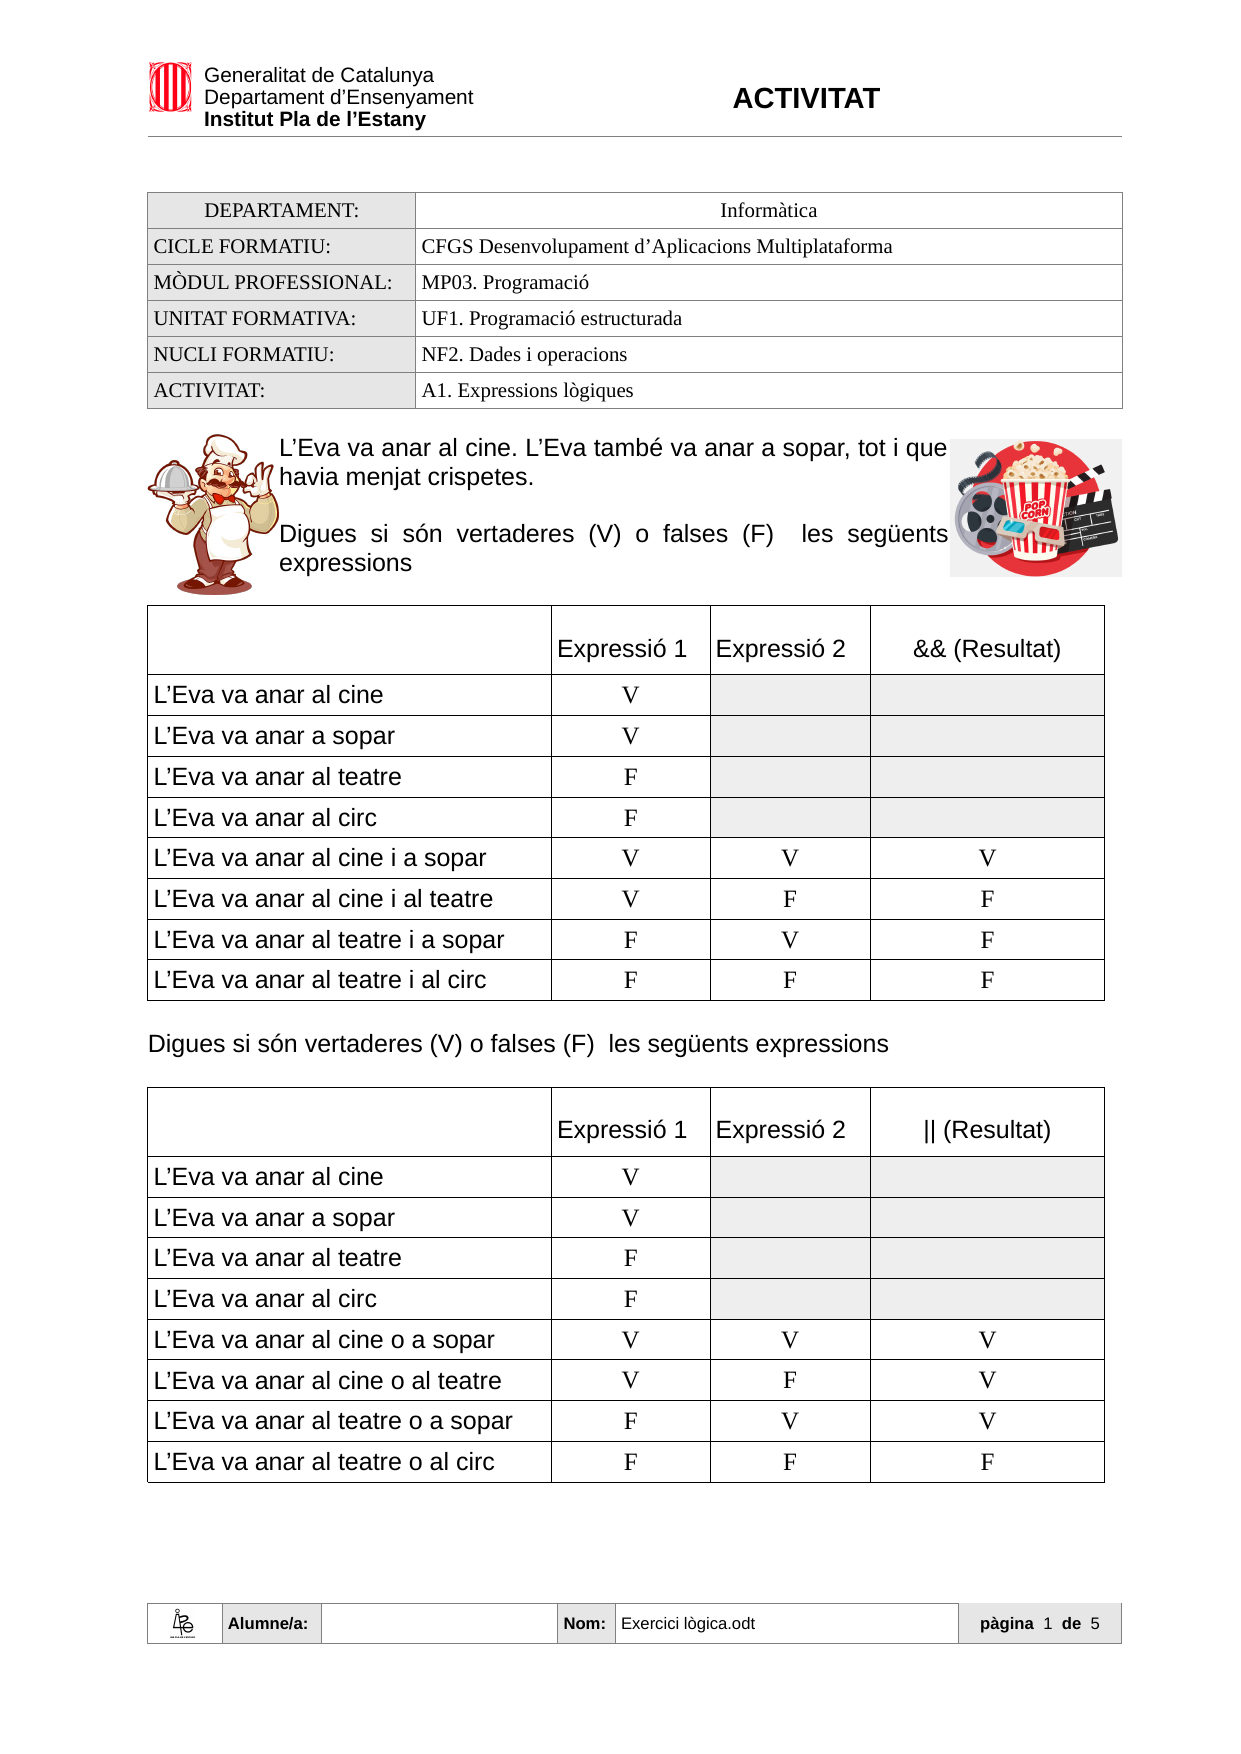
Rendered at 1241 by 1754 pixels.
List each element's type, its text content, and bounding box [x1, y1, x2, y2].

table_cell L’Eva va anar al teatre [148, 757, 551, 796]
table_cell V [871, 1320, 1104, 1359]
table_cell F [871, 1442, 1104, 1482]
table_cell ACTIVITAT: [148, 373, 415, 408]
table_cell [871, 798, 1104, 837]
table_cell L’Eva va anar a sopar [148, 716, 551, 756]
table_cell V [711, 920, 870, 959]
table_cell F [552, 757, 710, 796]
table_cell F [552, 1238, 710, 1278]
table_cell [711, 675, 870, 715]
table_cell [711, 1238, 870, 1278]
table_cell V [552, 716, 710, 756]
table_cell [871, 1279, 1104, 1319]
table_cell V [552, 1360, 710, 1400]
table_cell L’Eva va anar al circ [148, 798, 551, 837]
table_cell [871, 716, 1104, 756]
table_cell L’Eva va anar al circ [148, 1279, 551, 1319]
table_cell MÒDUL PROFESSIONAL: [148, 265, 415, 300]
table_cell F [552, 1442, 710, 1482]
table_cell V [711, 1320, 870, 1359]
table_cell L’Eva va anar al teatre i a sopar [148, 920, 551, 959]
table_cell F [552, 960, 710, 1000]
table_header DEPARTAMENT: [148, 193, 415, 228]
table_cell L’Eva va anar al cine [148, 675, 551, 715]
table_cell F [711, 960, 870, 1000]
table_cell [711, 716, 870, 756]
table_cell F [871, 960, 1104, 1000]
table_cell UF1. Programació estructurada [416, 301, 1122, 336]
table_cell L’Eva va anar al teatre o al circ [148, 1442, 551, 1482]
table_header || (Resultat) [871, 1088, 1104, 1156]
table_cell F [552, 1401, 710, 1441]
table_cell A1. Expressions lògiques [416, 373, 1122, 408]
table_cell V [552, 1157, 710, 1196]
table_header Expressió 1 [552, 606, 710, 674]
table_cell L’Eva va anar al cine [148, 1157, 551, 1196]
text Digues si són vertaderes (V) o falses (F) les següents expressions [233, 519, 949, 576]
table_header && (Resultat) [871, 606, 1104, 674]
table_cell F [711, 1442, 870, 1482]
table_cell F [871, 920, 1104, 959]
table_cell [711, 1198, 870, 1237]
table_cell [711, 757, 870, 796]
table_cell NF2. Dades i operacions [416, 337, 1122, 372]
table_cell V [711, 1401, 870, 1441]
table_cell V [552, 675, 710, 715]
table_cell V [552, 879, 710, 918]
table_cell [711, 798, 870, 837]
table_cell L’Eva va anar al teatre i al circ [148, 960, 551, 1000]
table_header [148, 606, 551, 674]
table_cell V [871, 1360, 1104, 1400]
table_cell L’Eva va anar al teatre [148, 1238, 551, 1278]
text [148, 519, 201, 576]
table_cell F [711, 1360, 870, 1400]
table_cell [871, 1238, 1104, 1278]
table_cell F [552, 798, 710, 837]
table_cell L’Eva va anar al cine i al teatre [148, 879, 551, 918]
table_header Expressió 1 [552, 1088, 710, 1156]
table_cell [711, 1279, 870, 1319]
table_cell F [871, 879, 1104, 918]
text L’Eva va anar al cine. L’Eva també va anar a sopar, tot i que havia menjat crispetes. [148, 433, 1122, 490]
table_cell V [711, 838, 870, 878]
table_cell CFGS Desenvolupament d’Aplicacions Multiplataforma [416, 229, 1122, 264]
table_cell MP03. Programació [416, 265, 1122, 300]
table_cell V [552, 1320, 710, 1359]
table_header Expressió 2 [711, 606, 870, 674]
table_cell CICLE FORMATIU: [148, 229, 415, 264]
table_cell NUCLI FORMATIU: [148, 337, 415, 372]
table_cell [871, 675, 1104, 715]
table_cell L’Eva va anar al teatre o a sopar [148, 1401, 551, 1441]
table_cell L’Eva va anar a sopar [148, 1198, 551, 1237]
table_cell L’Eva va anar al cine o al teatre [148, 1360, 551, 1400]
table_cell V [871, 1401, 1104, 1441]
table_cell F [711, 879, 870, 918]
table_header [148, 1088, 551, 1156]
table_cell [871, 1157, 1104, 1196]
table_cell [711, 1157, 870, 1196]
text Digues si són vertaderes (V) o falses (F) les següents expressions [148, 1029, 1122, 1058]
table_cell F [552, 1279, 710, 1319]
table_cell UNITAT FORMATIVA: [148, 301, 415, 336]
table_cell F [552, 920, 710, 959]
table_header Informàtica [416, 193, 1122, 228]
table_cell [871, 757, 1104, 796]
table_cell L’Eva va anar al cine o a sopar [148, 1320, 551, 1359]
table_cell [871, 1198, 1104, 1237]
table_cell V [552, 838, 710, 878]
table_header Expressió 2 [711, 1088, 870, 1156]
table_cell L’Eva va anar al cine i a sopar [148, 838, 551, 878]
table_cell V [552, 1198, 710, 1237]
table_cell V [871, 838, 1104, 878]
